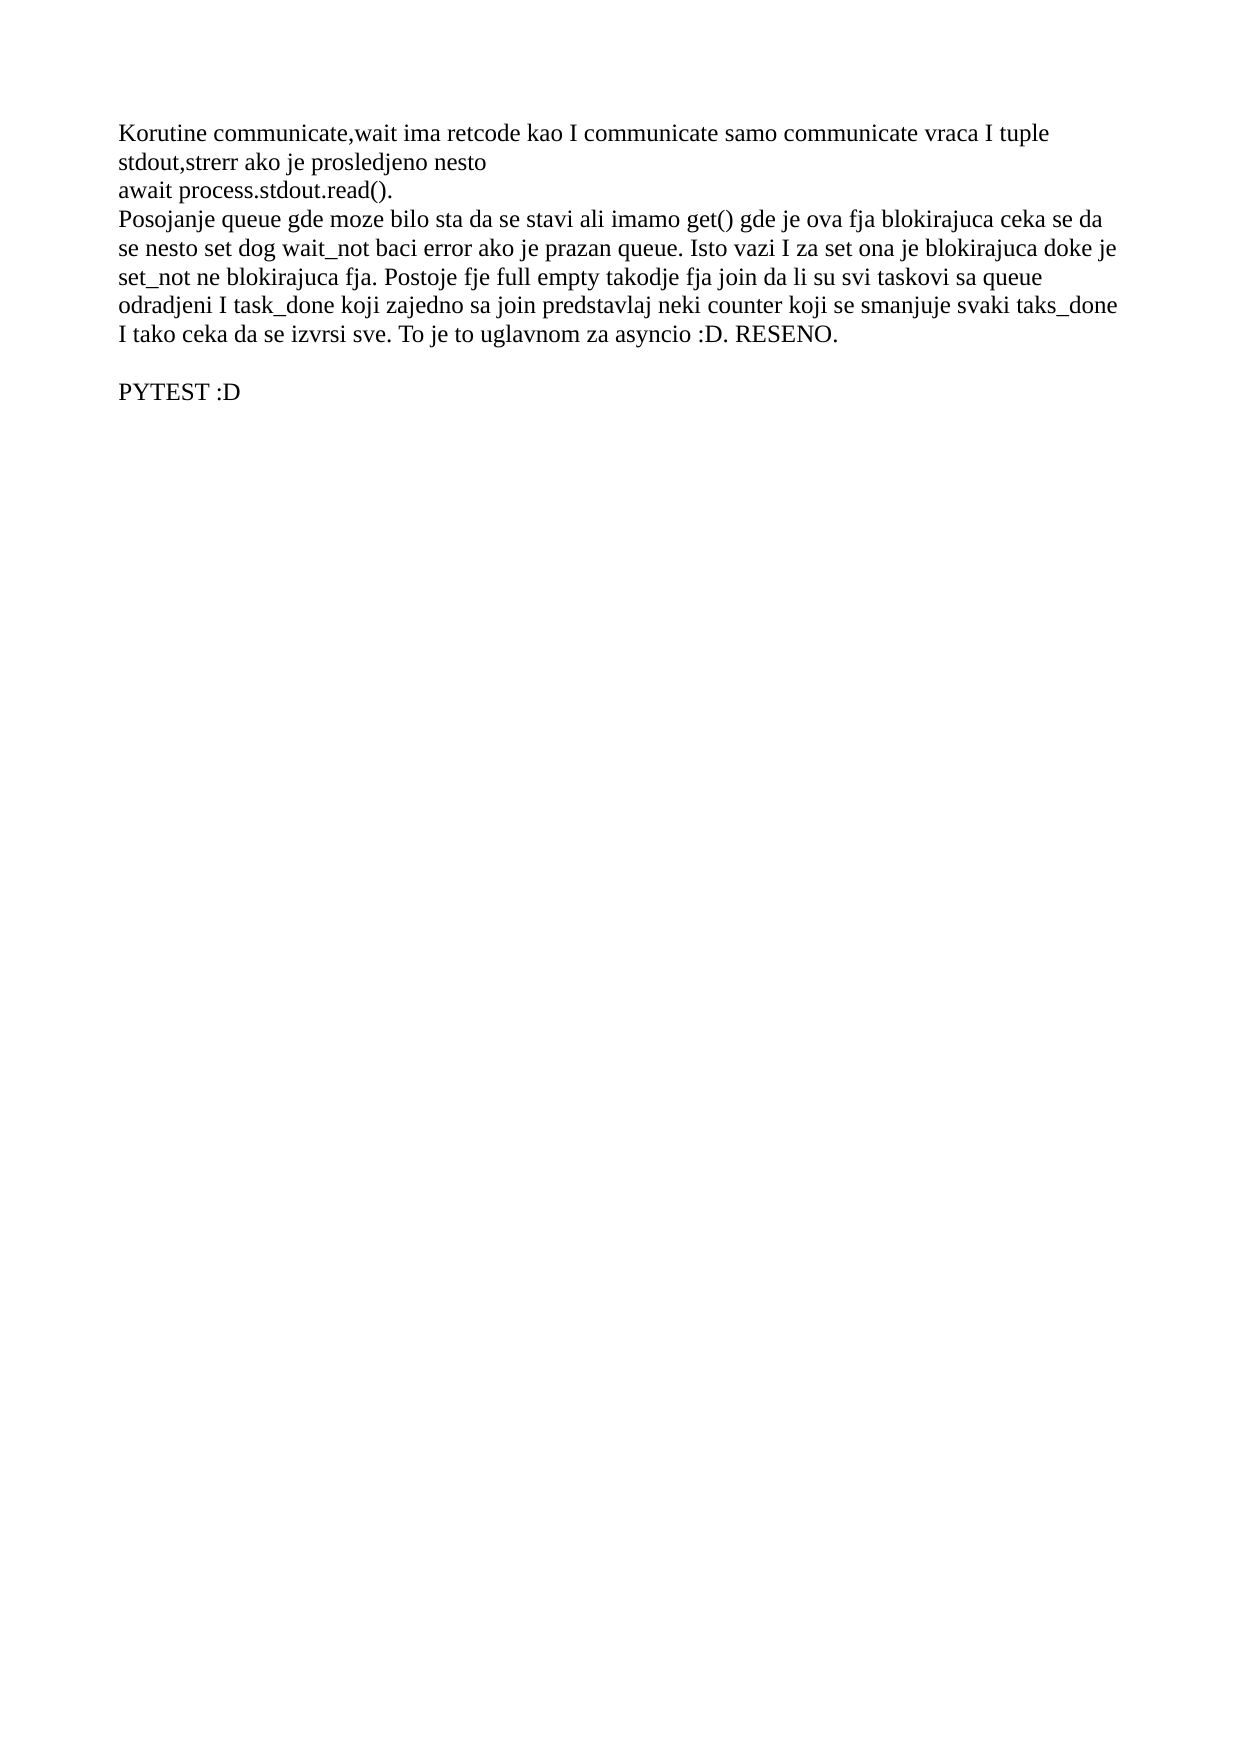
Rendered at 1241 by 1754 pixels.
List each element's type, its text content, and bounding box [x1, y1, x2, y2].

text PYTEST :D [118, 377, 1122, 406]
text Posojanje queue gde moze bilo sta da se stavi ali imamo get() gde je ova fja blokirajuca ceka se da se nesto set dog wait_not baci error ako je prazan queue. Isto vazi I za set ona je blokirajuca doke je set_not ne blokirajuca fja. Postoje fje full empty takodje fja join da li su svi taskovi sa queue odradjeni I task_done koji zajedno sa join predstavlaj neki counter koji se smanjuje svaki taks_done I tako ceka da se izvrsi sve. To je to uglavnom za asyncio :D. RESENO. [118, 204, 1122, 348]
text Korutine communicate,wait ima retcode kao I communicate samo communicate vraca I tuple stdout,strerr ako je prosledjeno nesto [118, 118, 1122, 176]
text await process.stdout.read(). [118, 176, 1122, 204]
